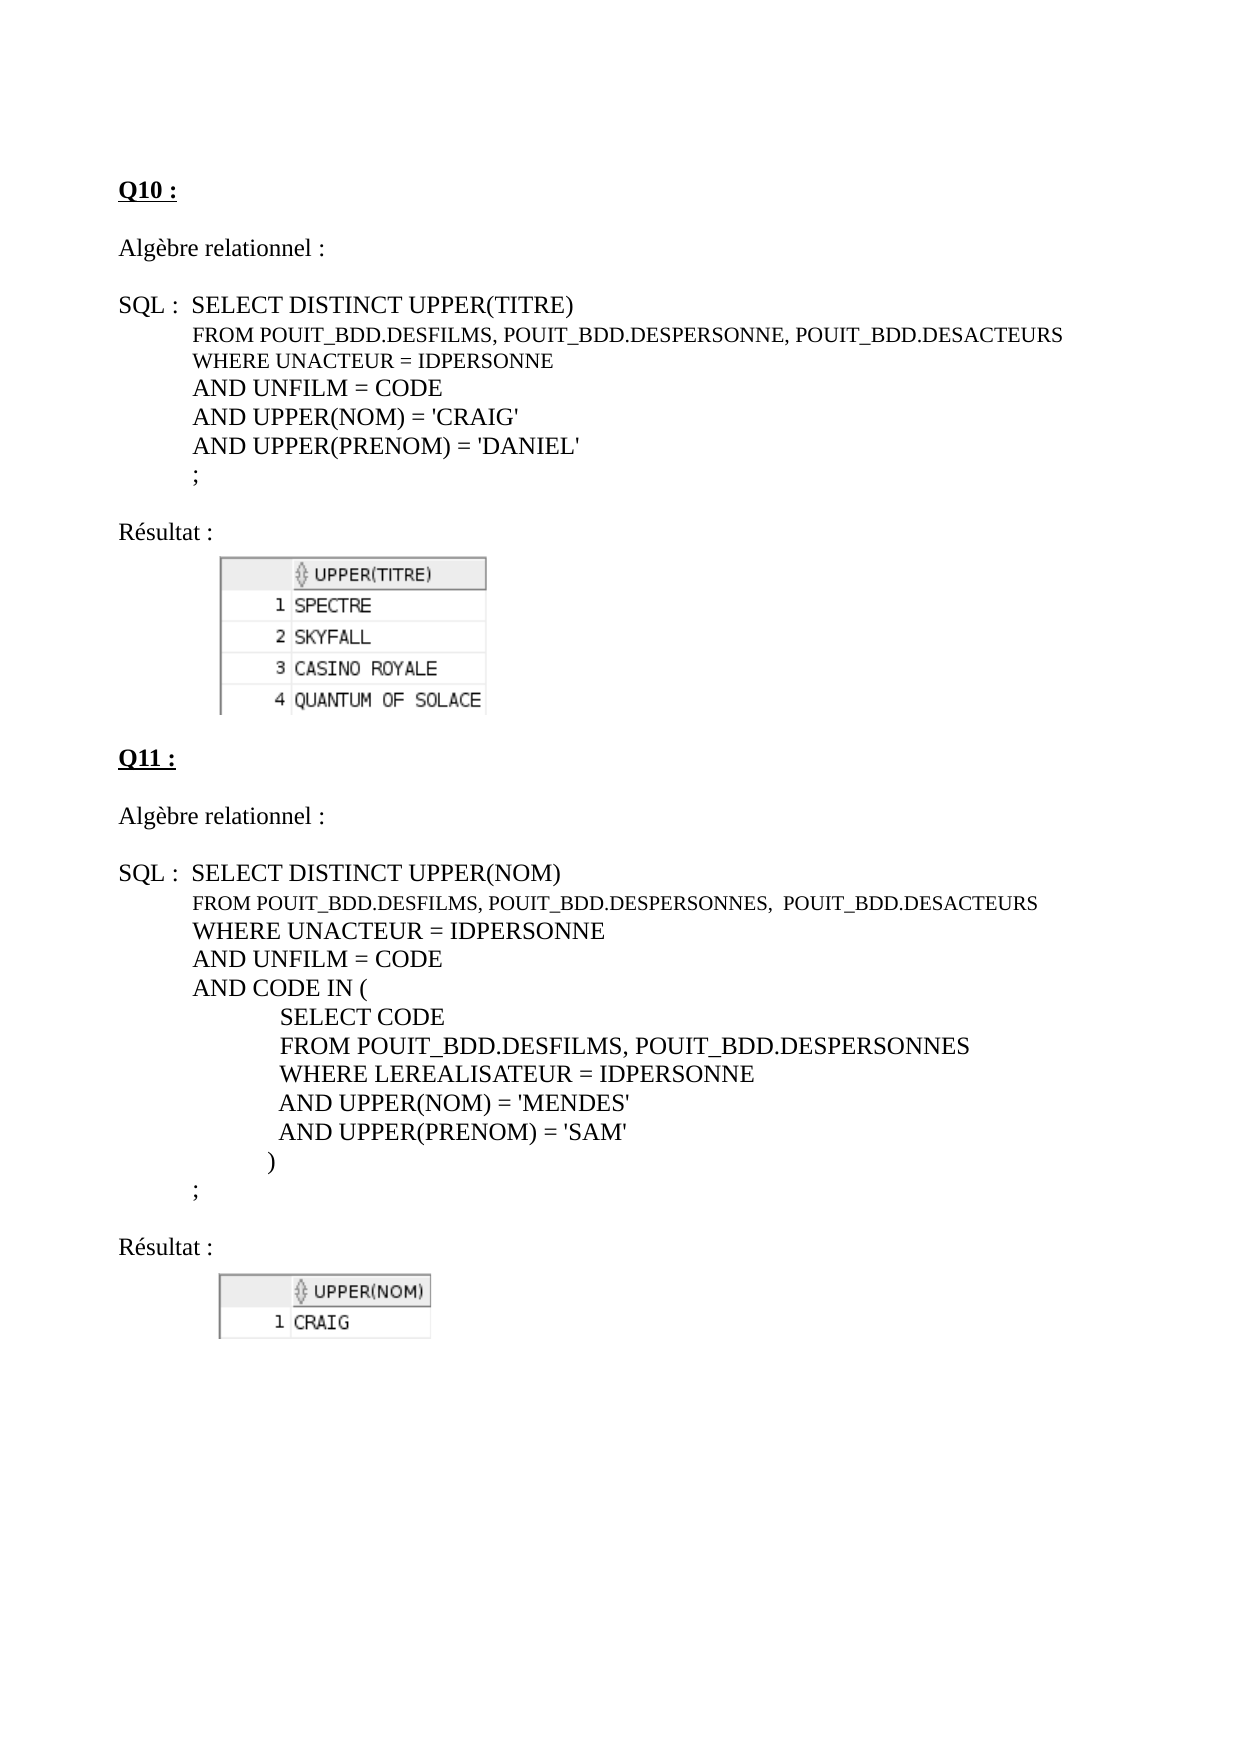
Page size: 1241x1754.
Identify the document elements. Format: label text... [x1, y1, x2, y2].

text AND UPPER(PRENOM) = 'DANIEL' [118, 431, 1122, 459]
text SQL : SELECT DISTINCT UPPER(NOM) [118, 858, 1122, 887]
text FROM POUIT_BDD.DESFILMS, POUIT_BDD.DESPERSONNE, POUIT_BDD.DESACTEURS [118, 319, 1122, 348]
picture [218, 1273, 432, 1339]
text Algèbre relationnel : [118, 801, 1122, 829]
text Q11 : [118, 743, 1122, 772]
text AND UNFILM = CODE [118, 373, 1122, 402]
text SQL : SELECT DISTINCT UPPER(TITRE) [118, 291, 1122, 319]
text FROM POUIT_BDD.DESFILMS, POUIT_BDD.DESPERSONNES, POUIT_BDD.DESACTEURS [118, 887, 1122, 916]
text SELECT CODE [118, 1002, 1122, 1031]
text WHERE UNACTEUR = IDPERSONNE [118, 348, 1122, 373]
text AND CODE IN ( [118, 973, 1122, 1002]
text Algèbre relationnel : [118, 233, 1122, 262]
text AND UNFILM = CODE [118, 944, 1122, 973]
text Résultat : [118, 517, 1122, 546]
text Q10 : [118, 176, 1122, 204]
text AND UPPER(PRENOM) = 'SAM' [118, 1117, 1122, 1146]
text ) [118, 1146, 1122, 1174]
text ; [118, 1174, 1122, 1203]
text Résultat : [118, 1232, 1122, 1261]
text AND UPPER(NOM) = 'MENDES' [118, 1088, 1122, 1117]
text WHERE UNACTEUR = IDPERSONNE [118, 916, 1122, 944]
text ; [118, 459, 1122, 488]
text FROM POUIT_BDD.DESFILMS, POUIT_BDD.DESPERSONNES [118, 1031, 1122, 1059]
text WHERE LEREALISATEUR = IDPERSONNE [118, 1059, 1122, 1088]
picture [219, 556, 487, 715]
text AND UPPER(NOM) = 'CRAIG' [118, 402, 1122, 431]
